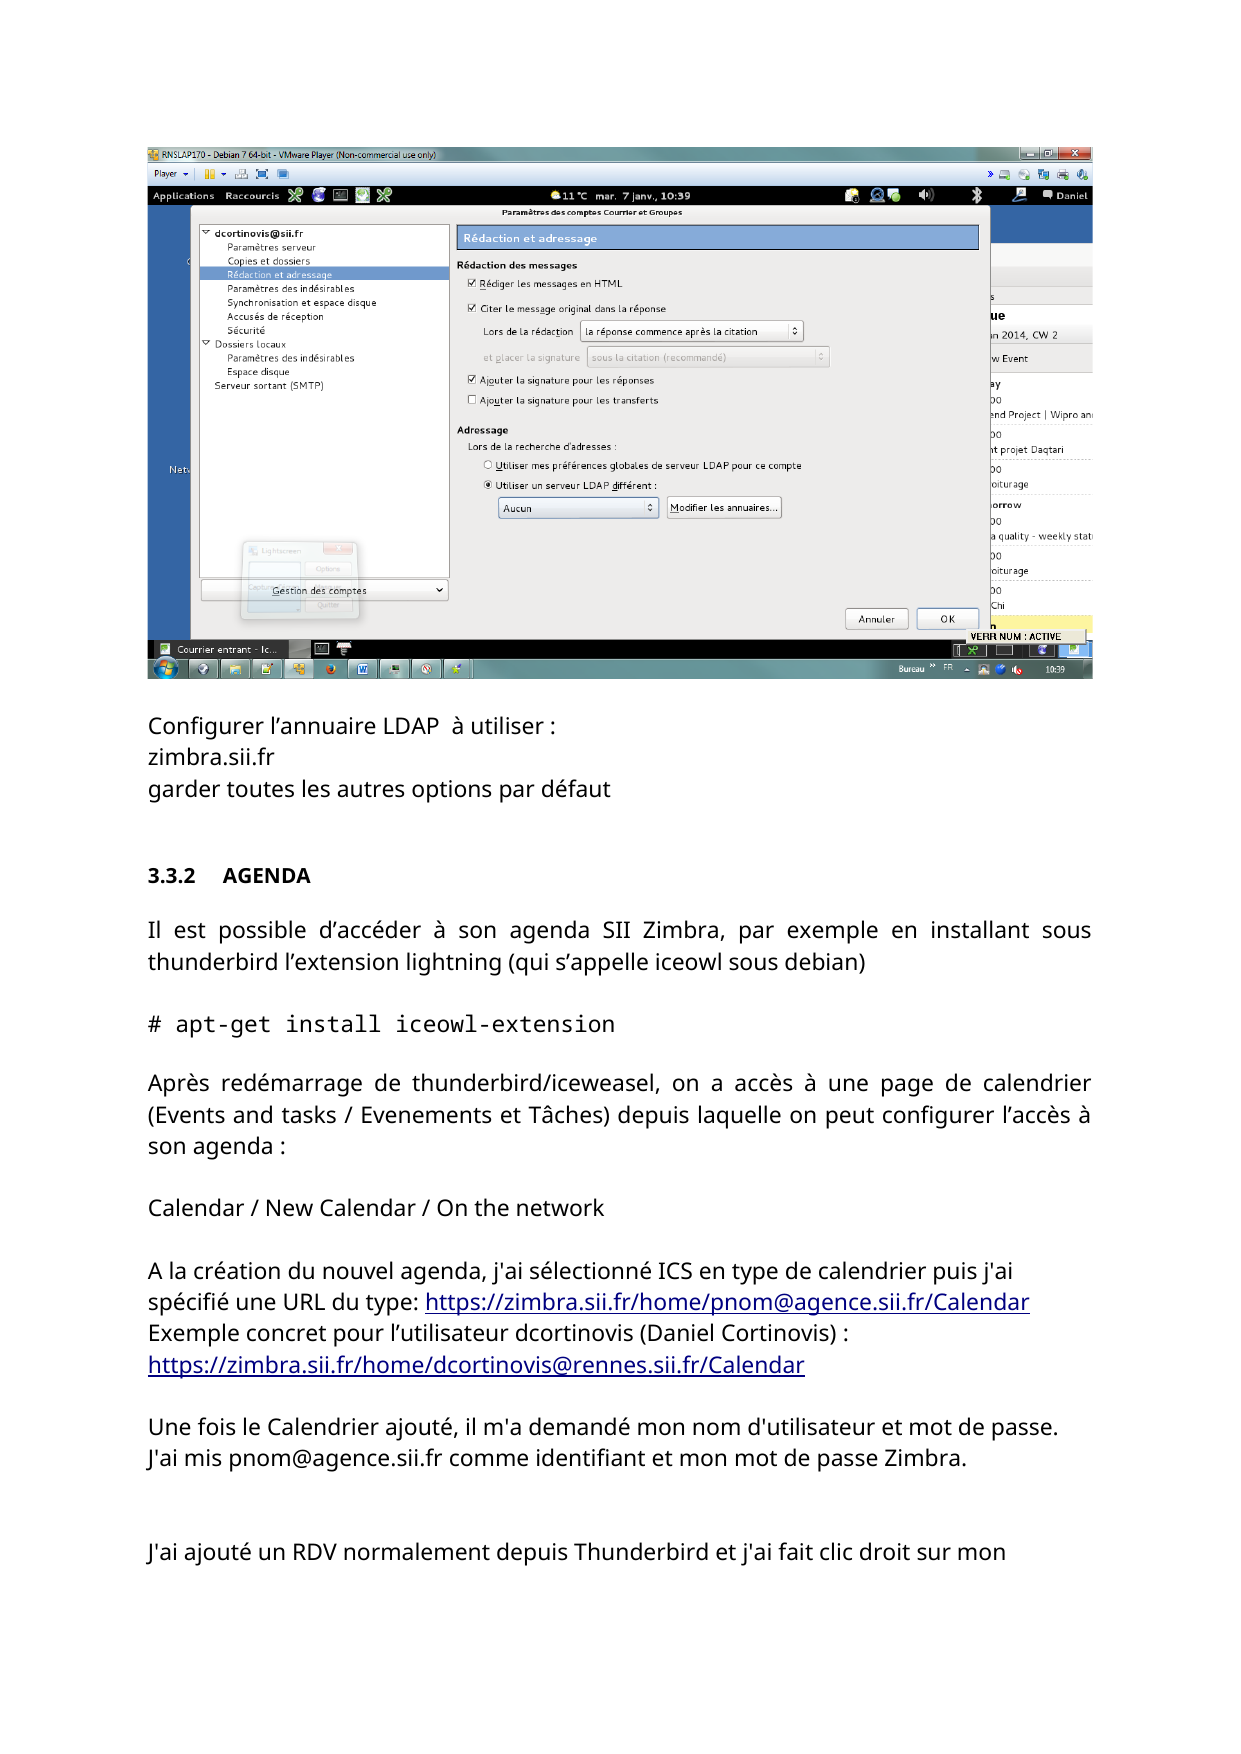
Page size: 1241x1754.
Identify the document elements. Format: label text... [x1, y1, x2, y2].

text Configurer l’annuaire LDAP à utiliser : [148, 710, 1093, 741]
text zimbra.sii.fr [148, 741, 1093, 773]
text garder toutes les autres options par défaut [148, 773, 1093, 804]
text Calendar / New Calendar / On the network [148, 1192, 1093, 1223]
text # apt-get install iceowl-extension [148, 1008, 1093, 1039]
text A la création du nouvel agenda, j'ai sélectionné ICS en type de calendrier puis j'ai spécifié une URL du type: https://zimbra.sii.fr/home/pnom@agence.sii.fr/Calendar Exemple concret pour l’utilisateur dcortinovis (Daniel Cortinovis) : https://zimbra.sii.fr/home/dcortinovis@rennes.sii.fr/Calendar Une fois le Calendrier ajouté, il m'a demandé mon nom d'utilisateur et mot de passe. J'ai mis pnom@agence.sii.fr comme identifiant et mon mot de passe Zimbra. J'ai ajouté un RDV normalement depuis Thunderbird et j'ai fait clic droit sur mon [148, 1255, 1093, 1567]
subtitle Agenda [148, 860, 1093, 889]
text Il est possible d’accéder à son agenda SII Zimbra, par exemple en installant sous thunderbird l’extension lightning (qui s’appelle iceowl sous debian) [148, 914, 1093, 977]
text Après redémarrage de thunderbird/iceweasel, on a accès à une page de calendrier (Events and tasks / Evenements et Tâches) depuis laquelle on peut configurer l’accès à son agenda : [148, 1067, 1093, 1161]
